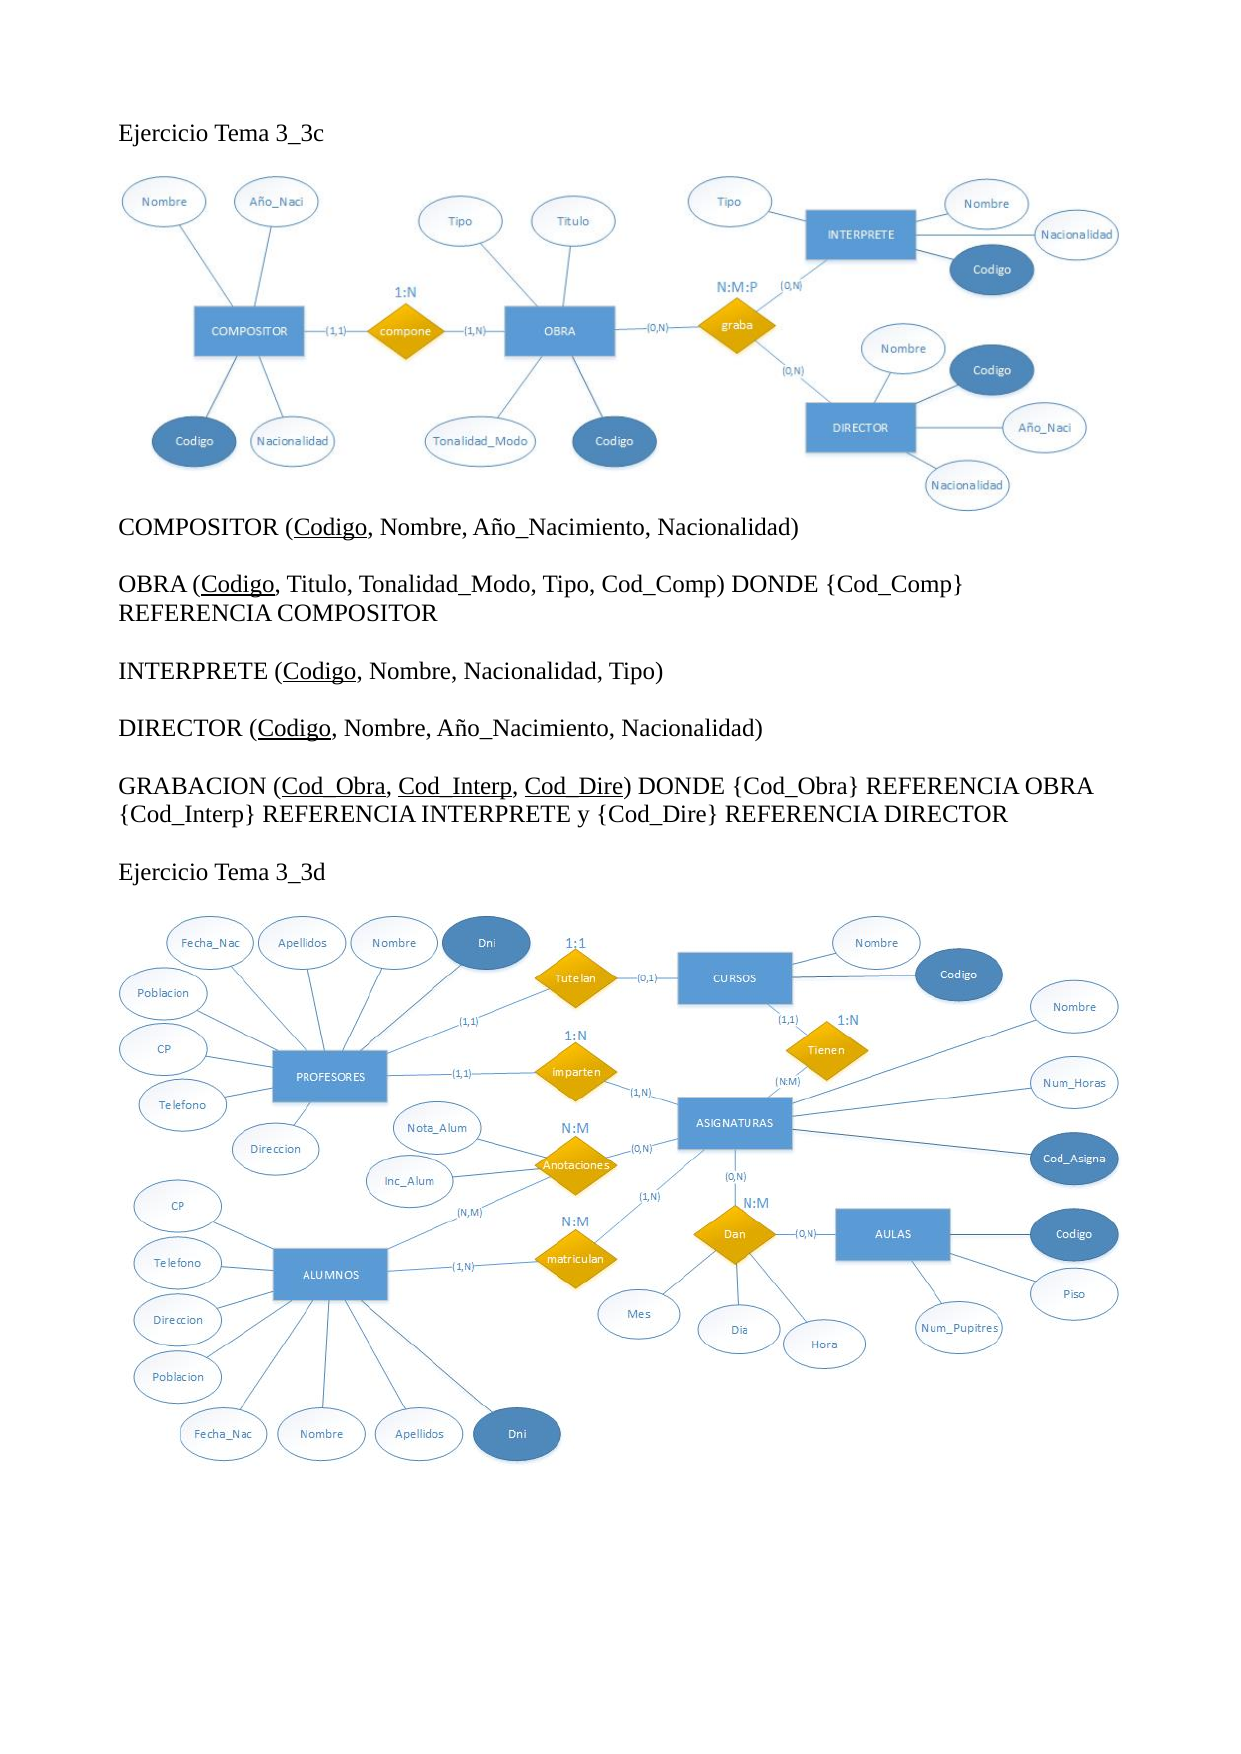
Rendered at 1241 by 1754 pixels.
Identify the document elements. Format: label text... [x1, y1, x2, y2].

text Ejercicio Tema 3_3d [118, 857, 1122, 886]
text DIRECTOR (Codigo, Nombre, Año_Nacimiento, Nacionalidad) [118, 713, 1122, 742]
picture [118, 914, 1123, 1467]
picture [118, 175, 1123, 512]
text INTERPRETE (Codigo, Nombre, Nacionalidad, Tipo) [118, 656, 1122, 684]
text COMPOSITOR (Codigo, Nombre, Año_Nacimiento, Nacionalidad) [118, 512, 1122, 541]
text GRABACION (Cod_Obra, Cod_Interp, Cod_Dire) DONDE {Cod_Obra} REFERENCIA OBRA {Cod_Interp} REFERENCIA INTERPRETE y {Cod_Dire} REFERENCIA DIRECTOR [118, 771, 1122, 828]
text Ejercicio Tema 3_3c [118, 118, 1122, 147]
text OBRA (Codigo, Titulo, Tonalidad_Modo, Tipo, Cod_Comp) DONDE {Cod_Comp} REFERENCIA COMPOSITOR [118, 569, 1122, 627]
